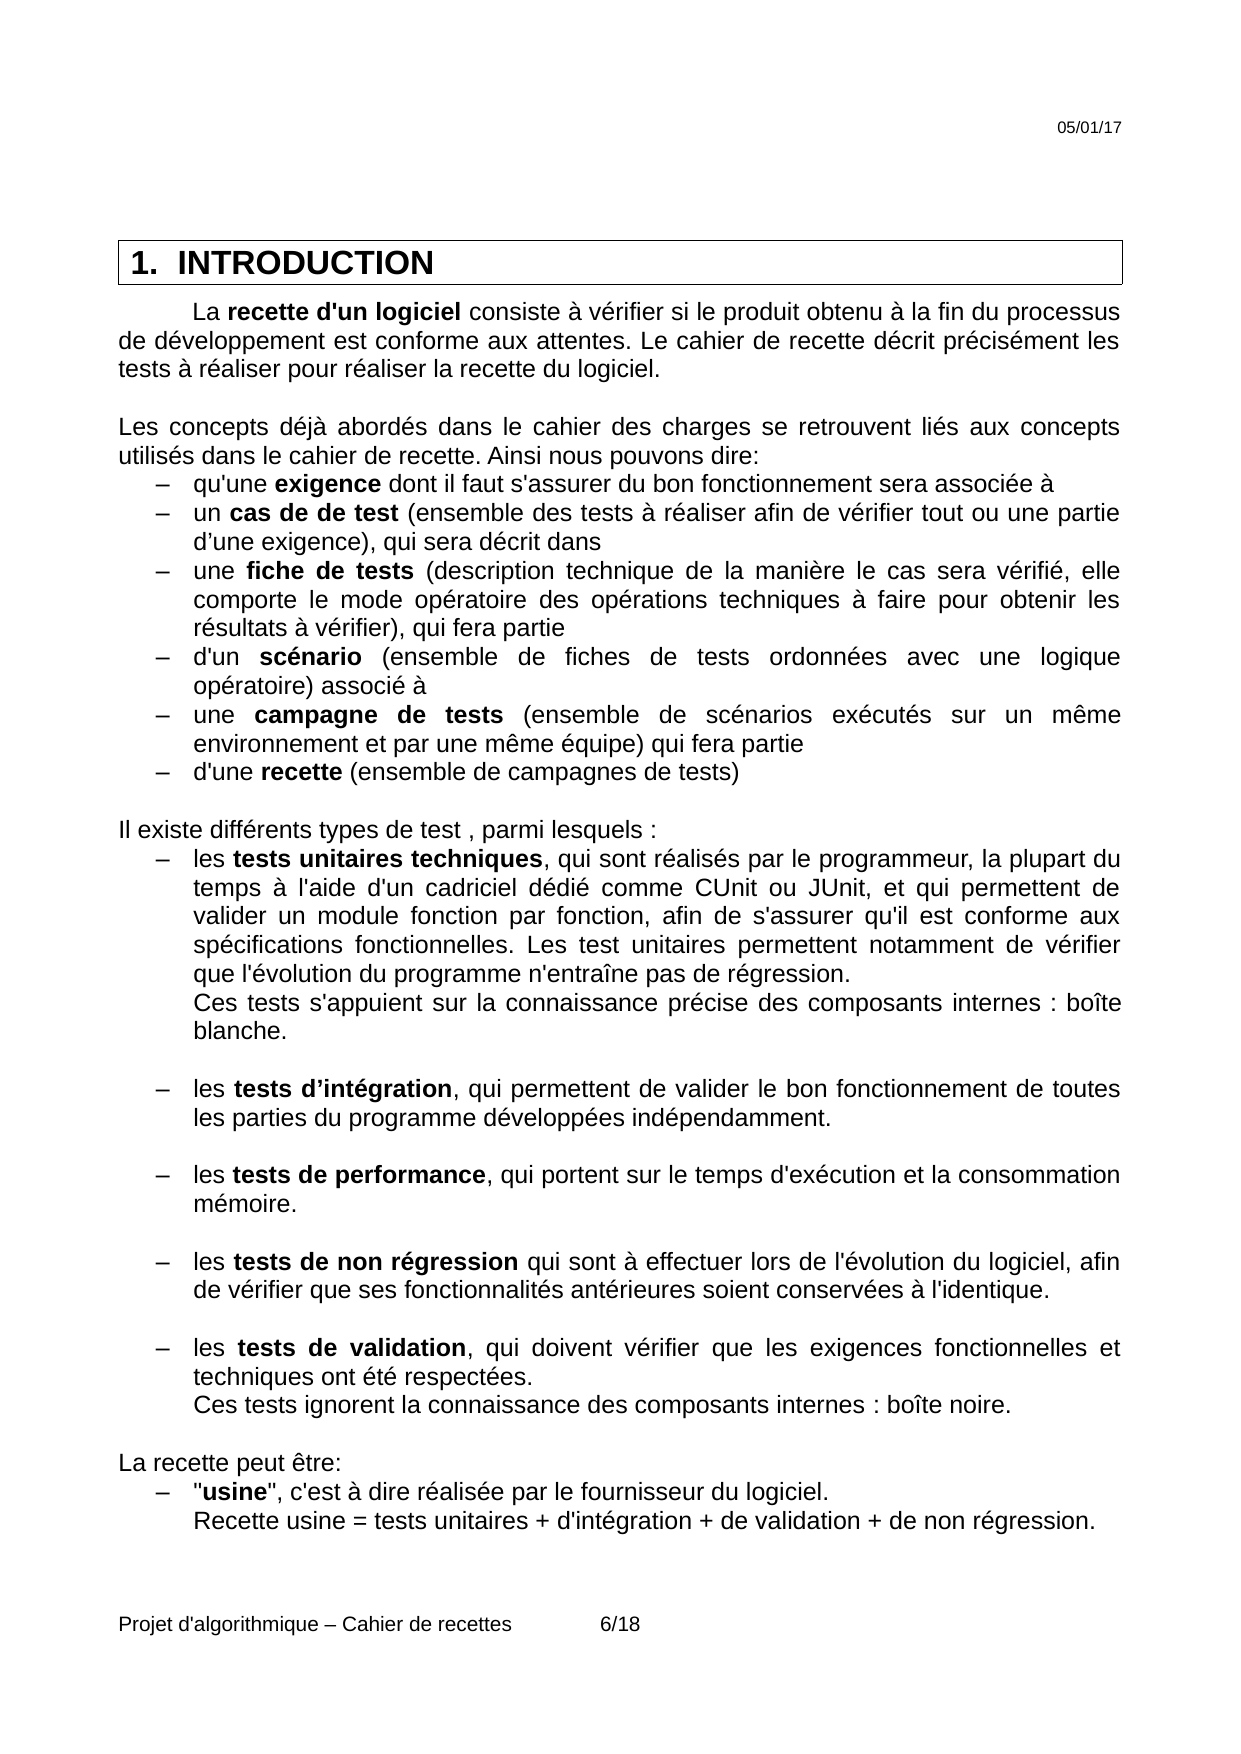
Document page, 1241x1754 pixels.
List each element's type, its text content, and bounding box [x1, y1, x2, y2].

list une campagne de tests (ensemble de scénarios exécutés sur un même environnement et par une même équipe) qui fera partie [156, 700, 1122, 757]
text Il existe différents types de test , parmi lesquels : [118, 815, 1122, 844]
text La recette d'un logiciel consiste à vérifier si le produit obtenu à la fin du processus de développement est conforme aux attentes. Le cahier de recette décrit précisément les tests à réaliser pour réaliser la recette du logiciel. [118, 297, 1122, 383]
list d'un scénario (ensemble de fiches de tests ordonnées avec une logique opératoire) associé à [156, 642, 1122, 700]
list les tests d’intégration, qui permettent de valider le bon fonctionnement de toutes les parties du programme développées indépendamment. [156, 1074, 1122, 1131]
text Les concepts déjà abordés dans le cahier des charges se retrouvent liés aux concepts utilisés dans le cahier de recette. Ainsi nous pouvons dire: [118, 412, 1122, 469]
list d'une recette (ensemble de campagnes de tests) [156, 757, 1122, 786]
list Ces tests ignorent la connaissance des composants internes : boîte noire. [156, 1391, 1122, 1419]
list les tests unitaires techniques, qui sont réalisés par le programmeur, la plupart du temps à l'aide d'un cadriciel dédié comme CUnit ou JUnit, et qui permettent de valider un module fonction par fonction, afin de s'assurer qu'il est conforme aux spécifications fonctionnelles. Les test unitaires permettent notamment de vérifier que l'évolution du programme n'entraîne pas de régression. [156, 844, 1122, 988]
list un cas de de test (ensemble des tests à réaliser afin de vérifier tout ou une partie d’une exigence), qui sera décrit dans [156, 498, 1122, 556]
list Ces tests s'appuient sur la connaissance précise des composants internes : boîte blanche. [156, 988, 1122, 1045]
subtitle INTRODUCTION [119, 241, 1122, 284]
list les tests de non régression qui sont à effectuer lors de l'évolution du logiciel, afin de vérifier que ses fonctionnalités antérieures soient conservées à l'identique. [156, 1247, 1122, 1304]
text La recette peut être: [118, 1448, 1122, 1477]
list "usine", c'est à dire réalisée par le fournisseur du logiciel. [156, 1477, 1122, 1506]
list une fiche de tests (description technique de la manière le cas sera vérifié, elle comporte le mode opératoire des opérations techniques à faire pour obtenir les résultats à vérifier), qui fera partie [156, 556, 1122, 642]
list les tests de performance, qui portent sur le temps d'exécution et la consommation mémoire. [156, 1160, 1122, 1218]
list qu'une exigence dont il faut s'assurer du bon fonctionnement sera associée à [156, 469, 1122, 498]
list les tests de validation, qui doivent vérifier que les exigences fonctionnelles et techniques ont été respectées. [156, 1333, 1122, 1391]
list Recette usine = tests unitaires + d'intégration + de validation + de non régression. [156, 1506, 1122, 1534]
